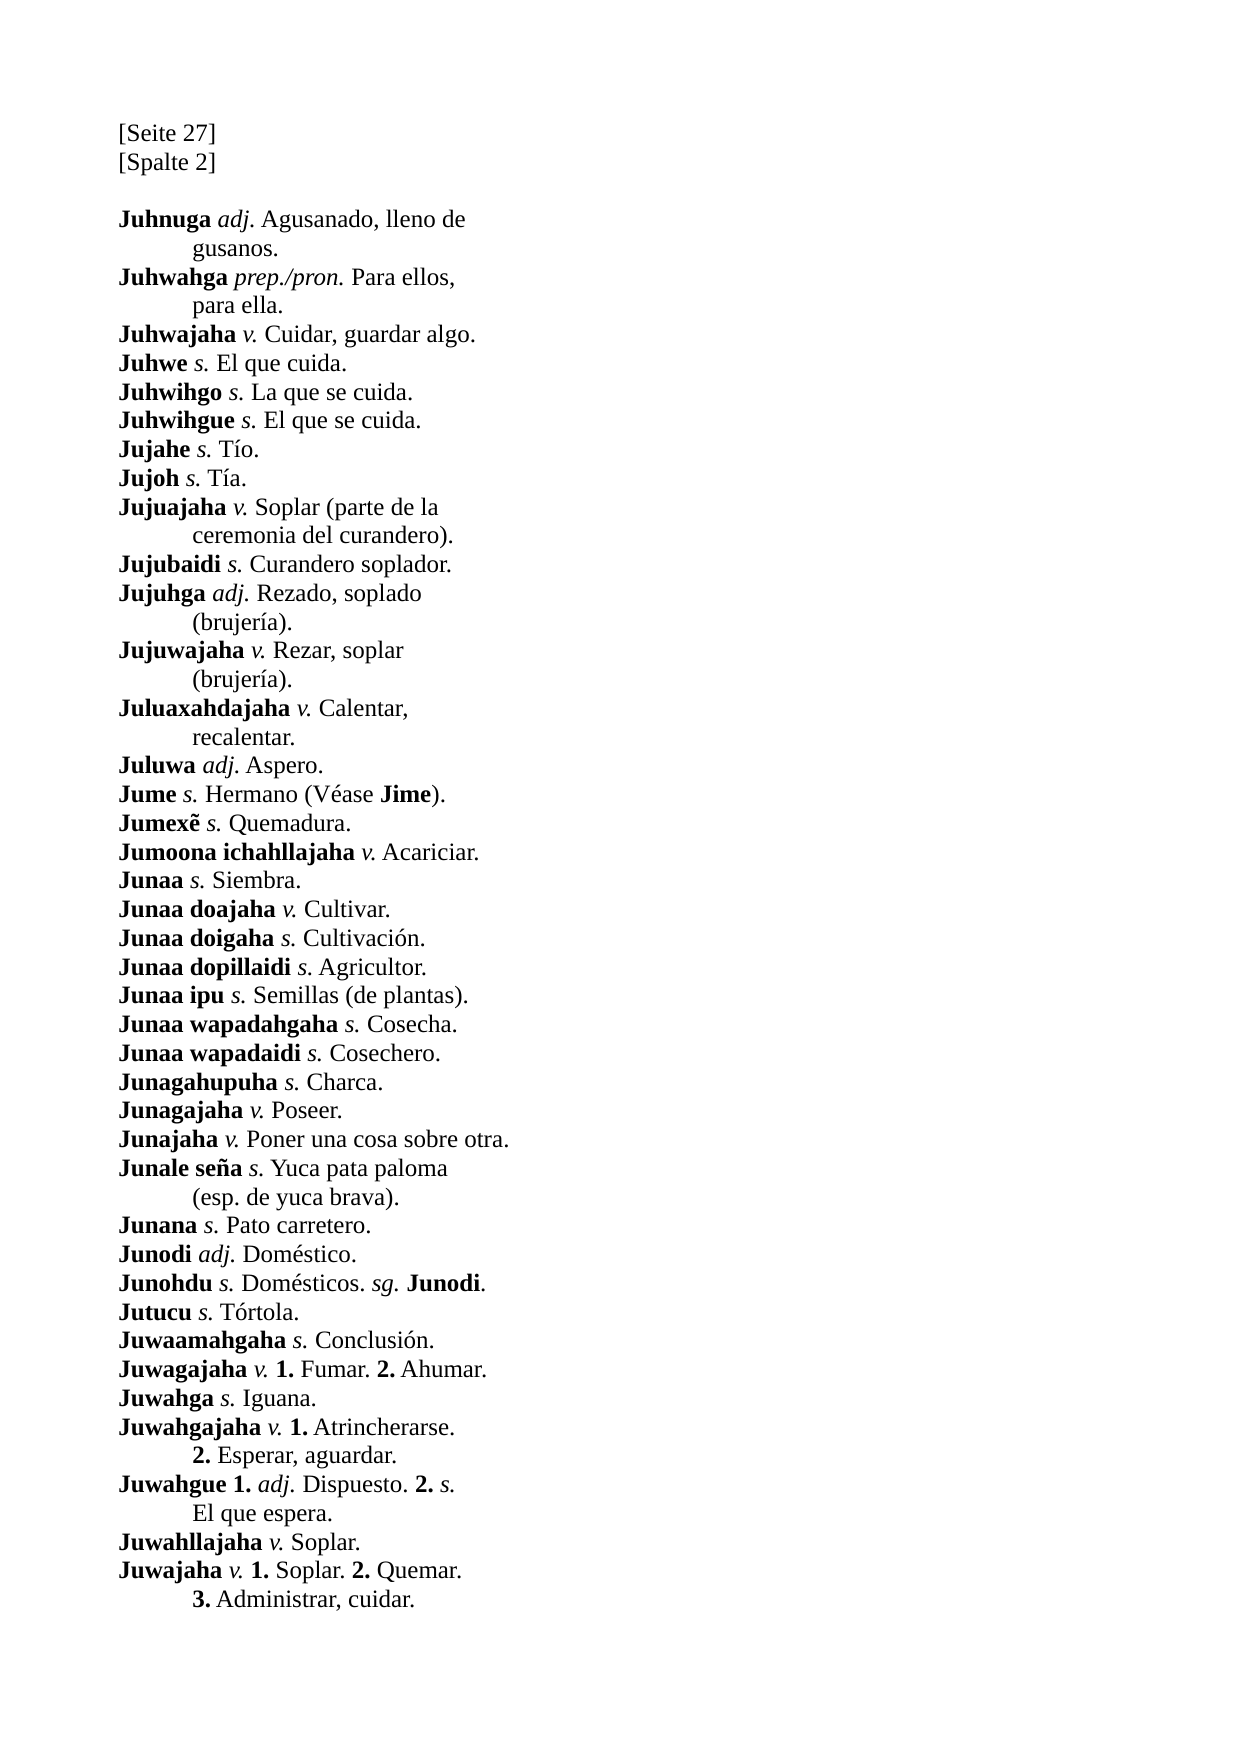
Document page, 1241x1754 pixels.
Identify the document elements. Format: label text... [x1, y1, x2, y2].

text Jujahe s. Tío. [118, 434, 1122, 463]
text Junaa doajaha v. Cultivar. [118, 894, 1122, 923]
text Juhwajaha v. Cuidar, guardar algo. [118, 319, 1122, 348]
text para ella. [118, 291, 1122, 319]
text Juhwahga prep./pron. Para ellos, [118, 262, 1122, 291]
text Jujuhga adj. Rezado, soplado [118, 578, 1122, 607]
text Juwagajaha v. 1. Fumar. 2. Ahumar. [118, 1354, 1122, 1383]
text Junana s. Pato carretero. [118, 1211, 1122, 1239]
text 2. Esperar, aguardar. [118, 1441, 1122, 1469]
text Junaa ipu s. Semillas (de plantas). [118, 981, 1122, 1009]
text Jutucu s. Tórtola. [118, 1297, 1122, 1326]
text Jumexẽ s. Quemadura. [118, 808, 1122, 837]
text Junohdu s. Domésticos. sg. Junodi. [118, 1268, 1122, 1297]
text Junodi adj. Doméstico. [118, 1239, 1122, 1268]
text Juhwihgue s. El que se cuida. [118, 406, 1122, 434]
text Junaa dopillaidi s. Agricultor. [118, 952, 1122, 981]
text El que espera. [118, 1498, 1122, 1527]
text Jume s. Hermano (Véase Jime). [118, 779, 1122, 808]
text Juwahga s. Iguana. [118, 1383, 1122, 1412]
text Jujuajaha v. Soplar (parte de la [118, 492, 1122, 521]
text gusanos. [118, 233, 1122, 262]
text Junajaha v. Poner una cosa sobre otra. [118, 1124, 1122, 1153]
text [Spalte 2] [118, 147, 1122, 176]
text (brujería). [118, 607, 1122, 636]
text Juwahgue 1. adj. Dispuesto. 2. s. [118, 1469, 1122, 1498]
text Junaa s. Siembra. [118, 866, 1122, 894]
text recalentar. [118, 722, 1122, 751]
text (brujería). [118, 664, 1122, 693]
text Jujoh s. Tía. [118, 463, 1122, 492]
text [Seite 27] [118, 118, 1122, 147]
text Junaa wapadaidi s. Cosechero. [118, 1038, 1122, 1067]
text Juluaxahdajaha v. Calentar, [118, 693, 1122, 722]
text Junagajaha v. Poseer. [118, 1096, 1122, 1124]
text Junaa wapadahgaha s. Cosecha. [118, 1009, 1122, 1038]
text Juwajaha v. 1. Soplar. 2. Quemar. [118, 1556, 1122, 1584]
text Juhnuga adj. Agusanado, lleno de [118, 204, 1122, 233]
text Junagahupuha s. Charca. [118, 1067, 1122, 1096]
text Juwahllajaha v. Soplar. [118, 1527, 1122, 1556]
text Juhwe s. El que cuida. [118, 348, 1122, 377]
text Juwaamahgaha s. Conclusión. [118, 1326, 1122, 1354]
text Junale seña s. Yuca pata paloma [118, 1153, 1122, 1182]
text 3. Administrar, cuidar. [118, 1584, 1122, 1613]
text Junaa doigaha s. Cultivación. [118, 923, 1122, 952]
text Juluwa adj. Aspero. [118, 751, 1122, 779]
text Jumoona ichahllajaha v. Acariciar. [118, 837, 1122, 866]
text ceremonia del curandero). [118, 521, 1122, 549]
text Juhwihgo s. La que se cuida. [118, 377, 1122, 406]
text Juwahgajaha v. 1. Atrincherarse. [118, 1412, 1122, 1441]
text Jujubaidi s. Curandero soplador. [118, 549, 1122, 578]
text (esp. de yuca brava). [118, 1182, 1122, 1211]
text Jujuwajaha v. Rezar, soplar [118, 636, 1122, 664]
